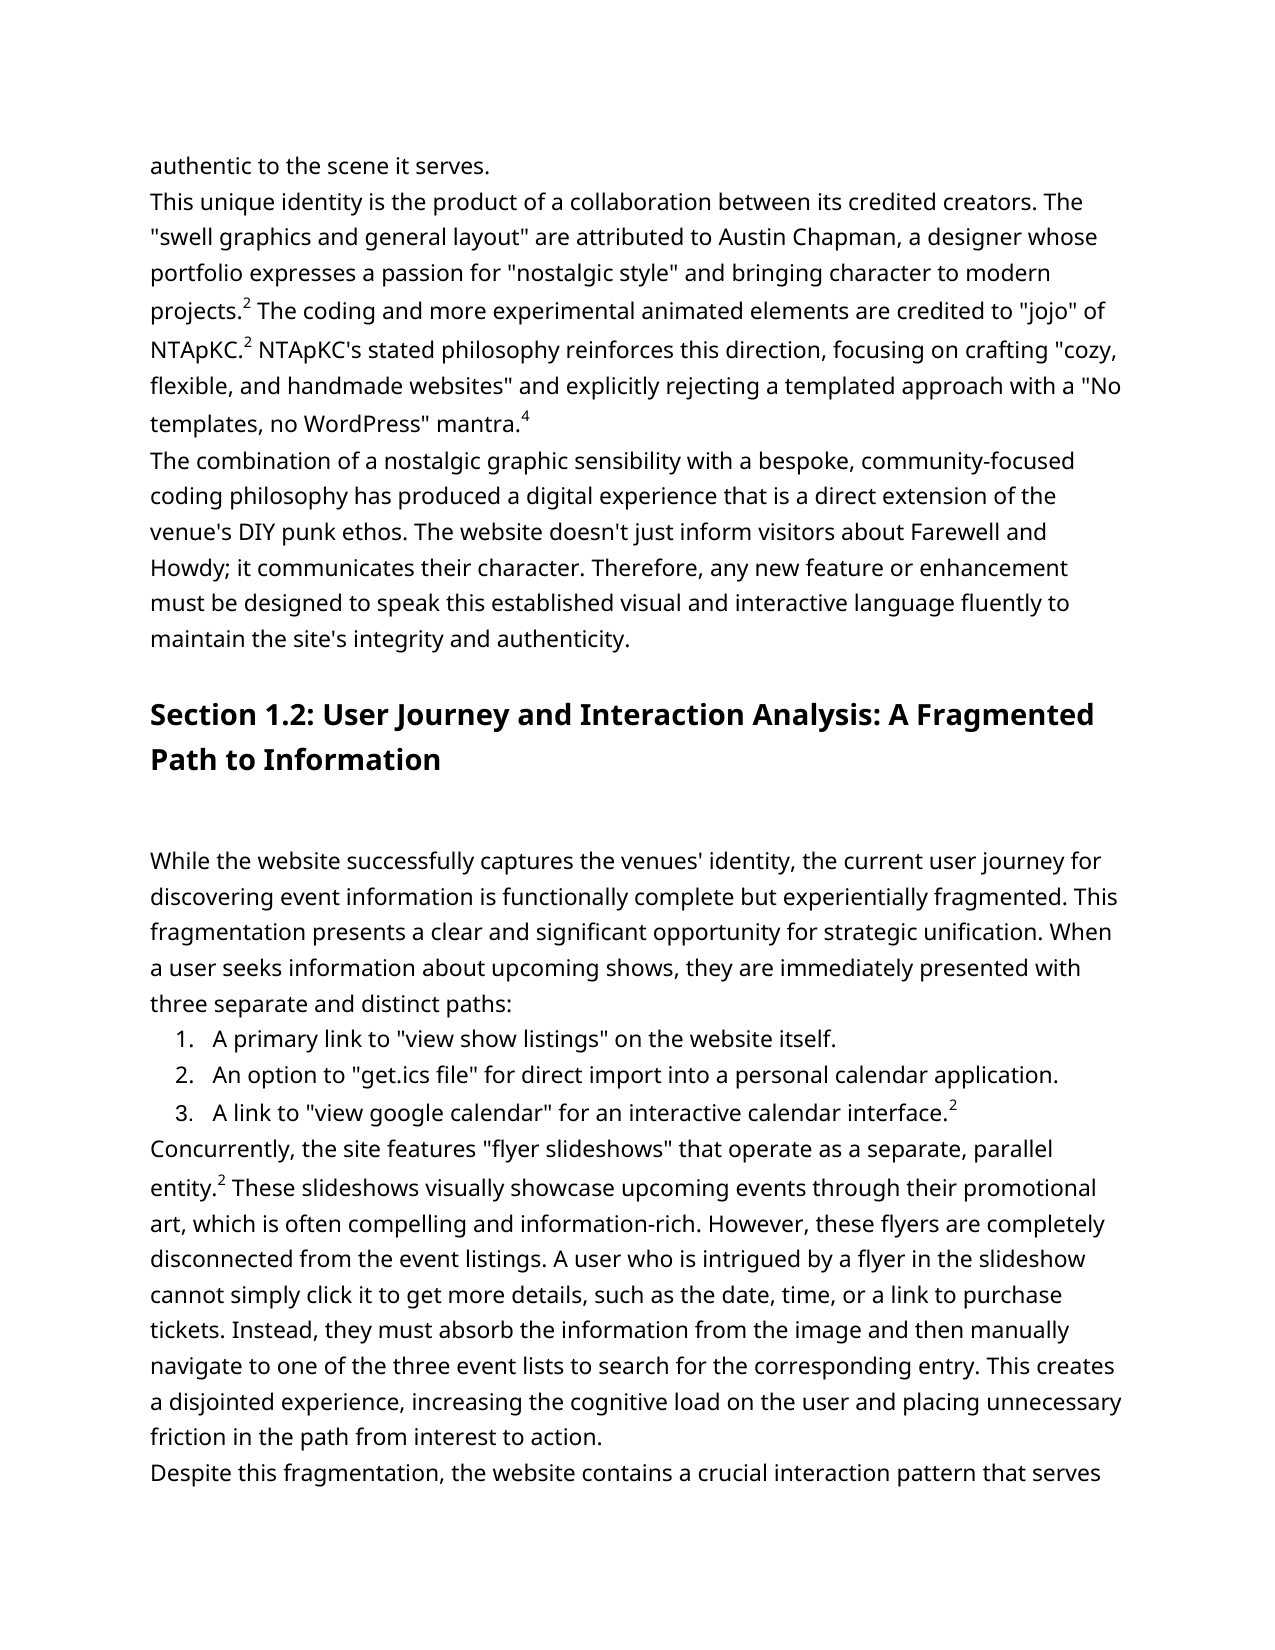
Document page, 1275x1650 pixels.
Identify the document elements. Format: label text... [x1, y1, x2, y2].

list A link to "view google calendar" for an interactive calendar interface.2 [175, 1094, 1125, 1128]
text Concurrently, the site features "flyer slideshows" that operate as a separate, parallel entity.2 These slideshows visually showcase upcoming events through their promotional art, which is often compelling and information-rich. However, these flyers are completely disconnected from the event listings. A user who is intrigued by a flyer in the slideshow cannot simply click it to get more details, such as the date, time, or a link to purchase tickets. Instead, they must absorb the information from the image and then manually navigate to one of the three event lists to search for the corresponding entry. This creates a disjointed experience, increasing the cognitive load on the user and placing unnecessary friction in the path from interest to action. [150, 1133, 1125, 1453]
text authentic to the scene it serves. [150, 150, 1125, 181]
text Despite this fragmentation, the website contains a crucial interaction pattern that serves [150, 1457, 1125, 1488]
text While the website successfully captures the venues' identity, the current user journey for discovering event information is functionally complete but experientially fragmented. This fragmentation presents a clear and significant opportunity for strategic unification. When a user seeks information about upcoming shows, they are immediately presented with three separate and distinct paths: [150, 845, 1125, 1019]
list An option to "get.ics file" for direct import into a personal calendar application. [175, 1059, 1125, 1090]
list A primary link to "view show listings" on the website itself. [175, 1023, 1125, 1054]
text The combination of a nostalgic graphic sensibility with a bespoke, community-focused coding philosophy has produced a digital experience that is a direct extension of the venue's DIY punk ethos. The website doesn't just inform visitors about Farewell and Howdy; it communicates their character. Therefore, any new feature or enhancement must be designed to speak this established visual and interactive language fluently to maintain the site's integrity and authenticity. [150, 445, 1125, 654]
text This unique identity is the product of a collaboration between its credited creators. The "swell graphics and general layout" are attributed to Austin Chapman, a designer whose portfolio expresses a passion for "nostalgic style" and bringing character to modern projects.2 The coding and more experimental animated elements are credited to "jojo" of NTApKC.2 NTApKC's stated philosophy reinforces this direction, focusing on crafting "cozy, flexible, and handmade websites" and explicitly rejecting a templated approach with a "No templates, no WordPress" mantra.4 [150, 186, 1125, 440]
subtitle Section 1.2: User Journey and Interaction Analysis: A Fragmented Path to Information [150, 694, 1125, 779]
